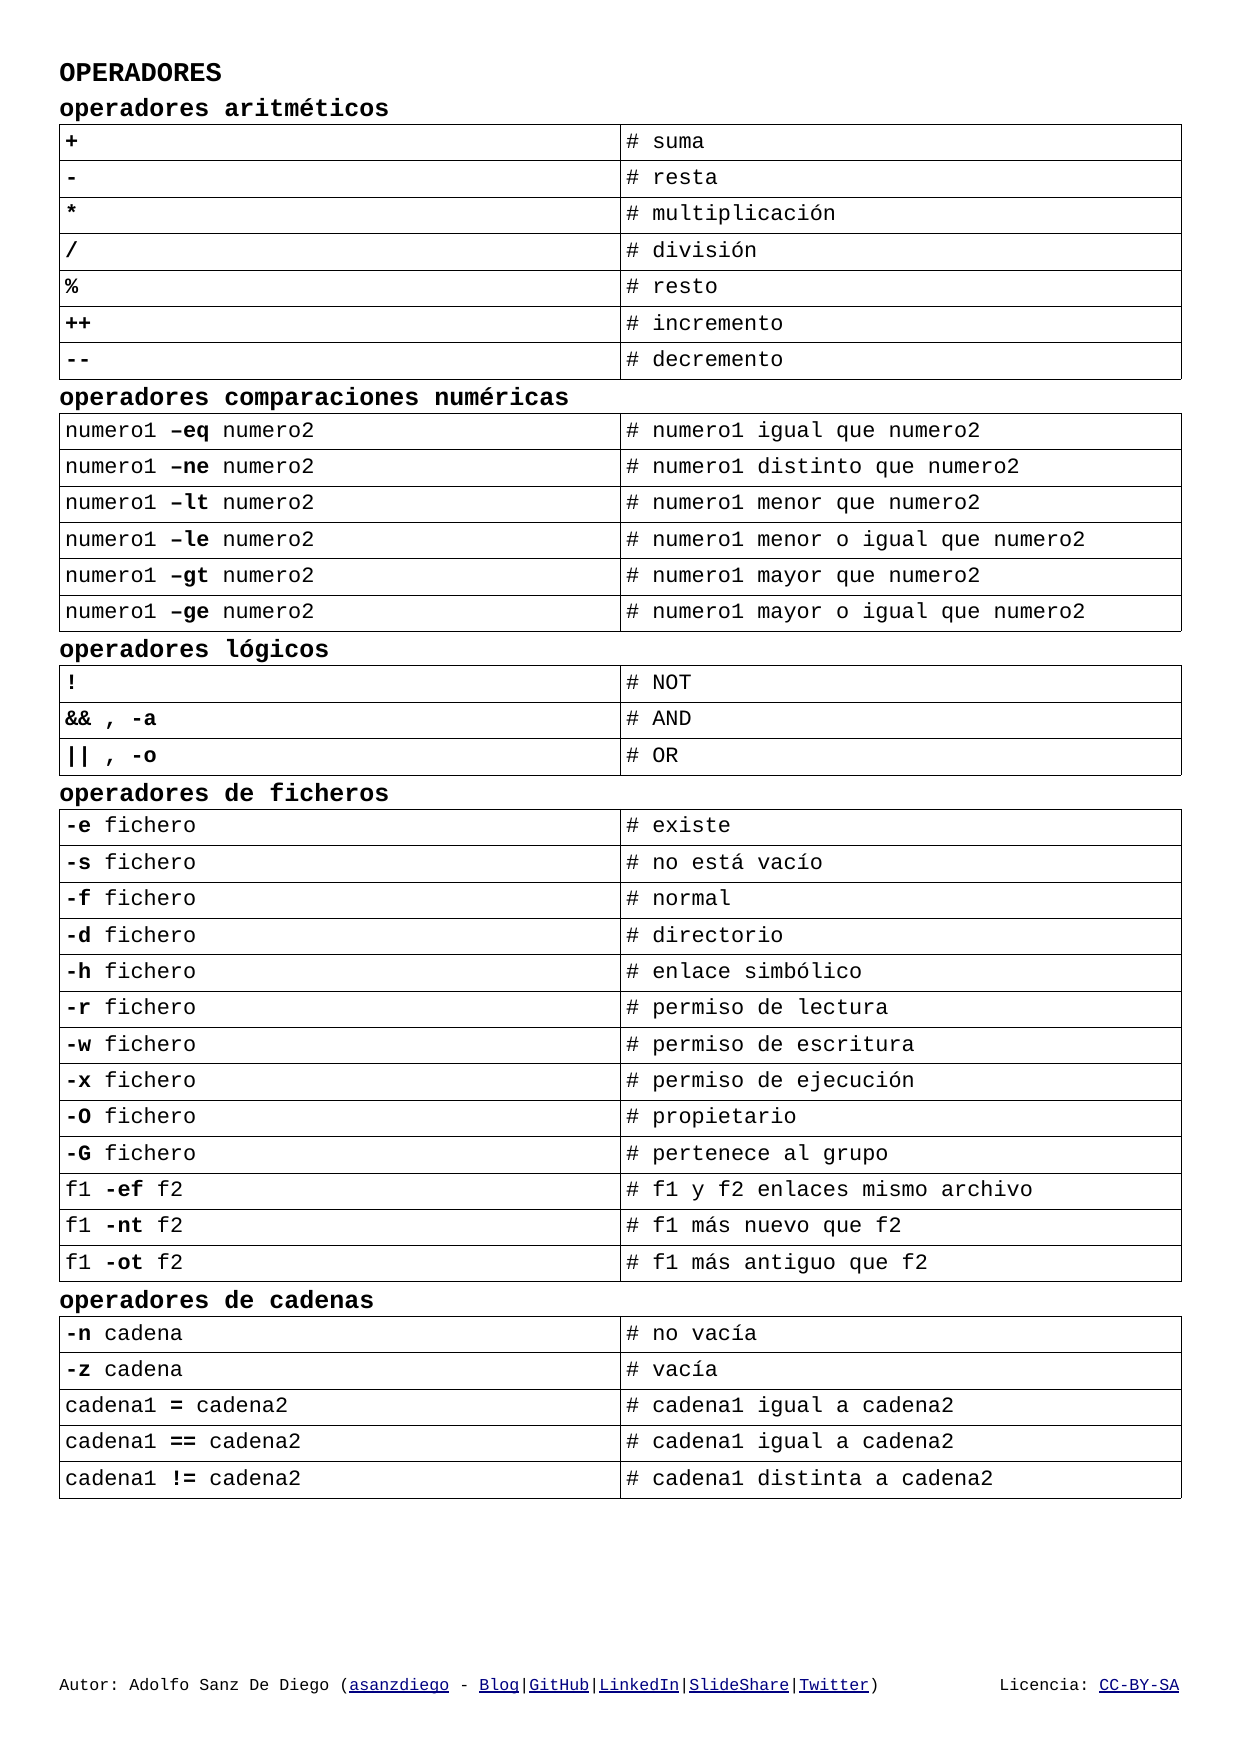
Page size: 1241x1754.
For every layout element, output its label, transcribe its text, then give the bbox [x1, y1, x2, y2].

table_cell ++ [60, 307, 620, 342]
table_header + [60, 125, 620, 160]
table_cell # numero1 distinto que numero2 [621, 450, 1181, 486]
table_cell -z cadena [60, 1353, 620, 1388]
table_cell # no está vacío [621, 846, 1181, 882]
table_cell numero1 –lt numero2 [60, 487, 620, 522]
table_cell f1 -ef f2 [60, 1174, 620, 1209]
table_cell f1 -nt f2 [60, 1210, 620, 1245]
table_cell # resto [621, 271, 1181, 306]
table_cell -w fichero [60, 1028, 620, 1063]
table_cell # f1 más nuevo que f2 [621, 1210, 1181, 1245]
table_cell # directorio [621, 919, 1181, 954]
table_cell # numero1 menor que numero2 [621, 487, 1181, 522]
table_cell -s fichero [60, 846, 620, 882]
table_cell # numero1 mayor o igual que numero2 [621, 596, 1181, 631]
subtitle operadores lógicos [59, 637, 1181, 665]
table_header # no vacía [621, 1317, 1181, 1352]
table_cell f1 -ot f2 [60, 1246, 620, 1281]
subtitle operadores de cadenas [59, 1287, 1181, 1316]
table_cell -- [60, 343, 620, 378]
table_cell # permiso de escritura [621, 1028, 1181, 1063]
table_cell / [60, 234, 620, 269]
table_cell cadena1 != cadena2 [60, 1462, 620, 1498]
table_cell # cadena1 igual a cadena2 [621, 1390, 1181, 1425]
table_cell # vacía [621, 1353, 1181, 1388]
table_cell # numero1 mayor que numero2 [621, 559, 1181, 595]
table_header # numero1 igual que numero2 [621, 414, 1181, 449]
table_cell # numero1 menor o igual que numero2 [621, 523, 1181, 558]
table_cell || , -o [60, 739, 620, 774]
table_cell cadena1 == cadena2 [60, 1426, 620, 1461]
table_cell numero1 –gt numero2 [60, 559, 620, 595]
table_cell # f1 más antiguo que f2 [621, 1246, 1181, 1281]
table_cell # pertenece al grupo [621, 1137, 1181, 1172]
table_cell # división [621, 234, 1181, 269]
subtitle operadores comparaciones numéricas [59, 384, 1181, 413]
table_cell # f1 y f2 enlaces mismo archivo [621, 1174, 1181, 1209]
table_cell numero1 –le numero2 [60, 523, 620, 558]
table_cell -x fichero [60, 1064, 620, 1100]
table_cell && , -a [60, 703, 620, 738]
subtitle operadores de ficheros [59, 781, 1181, 809]
table_cell cadena1 = cadena2 [60, 1390, 620, 1425]
table_cell * [60, 198, 620, 233]
table_cell -f fichero [60, 883, 620, 918]
table_header -n cadena [60, 1317, 620, 1352]
table_cell # propietario [621, 1101, 1181, 1136]
table_cell # normal [621, 883, 1181, 918]
table_cell # cadena1 igual a cadena2 [621, 1426, 1181, 1461]
table_cell numero1 –ge numero2 [60, 596, 620, 631]
table_cell # multiplicación [621, 198, 1181, 233]
table_cell # cadena1 distinta a cadena2 [621, 1462, 1181, 1498]
table_cell # incremento [621, 307, 1181, 342]
table_cell -r fichero [60, 992, 620, 1027]
table_cell # enlace simbólico [621, 955, 1181, 991]
table_cell -G fichero [60, 1137, 620, 1172]
table_cell -O fichero [60, 1101, 620, 1136]
table_header # suma [621, 125, 1181, 160]
table_cell # decremento [621, 343, 1181, 378]
table_header -e fichero [60, 810, 620, 845]
table_header numero1 –eq numero2 [60, 414, 620, 449]
table_cell # permiso de lectura [621, 992, 1181, 1027]
table_cell -d fichero [60, 919, 620, 954]
table_header ! [60, 666, 620, 702]
table_cell # permiso de ejecución [621, 1064, 1181, 1100]
table_header # NOT [621, 666, 1181, 702]
table_cell # OR [621, 739, 1181, 774]
table_cell numero1 –ne numero2 [60, 450, 620, 486]
table_cell # resta [621, 161, 1181, 197]
table_cell % [60, 271, 620, 306]
table_cell - [60, 161, 620, 197]
subtitle operadores aritméticos [59, 96, 1181, 124]
table_cell -h fichero [60, 955, 620, 991]
subtitle Operadores [59, 59, 1181, 90]
table_header # existe [621, 810, 1181, 845]
table_cell # AND [621, 703, 1181, 738]
